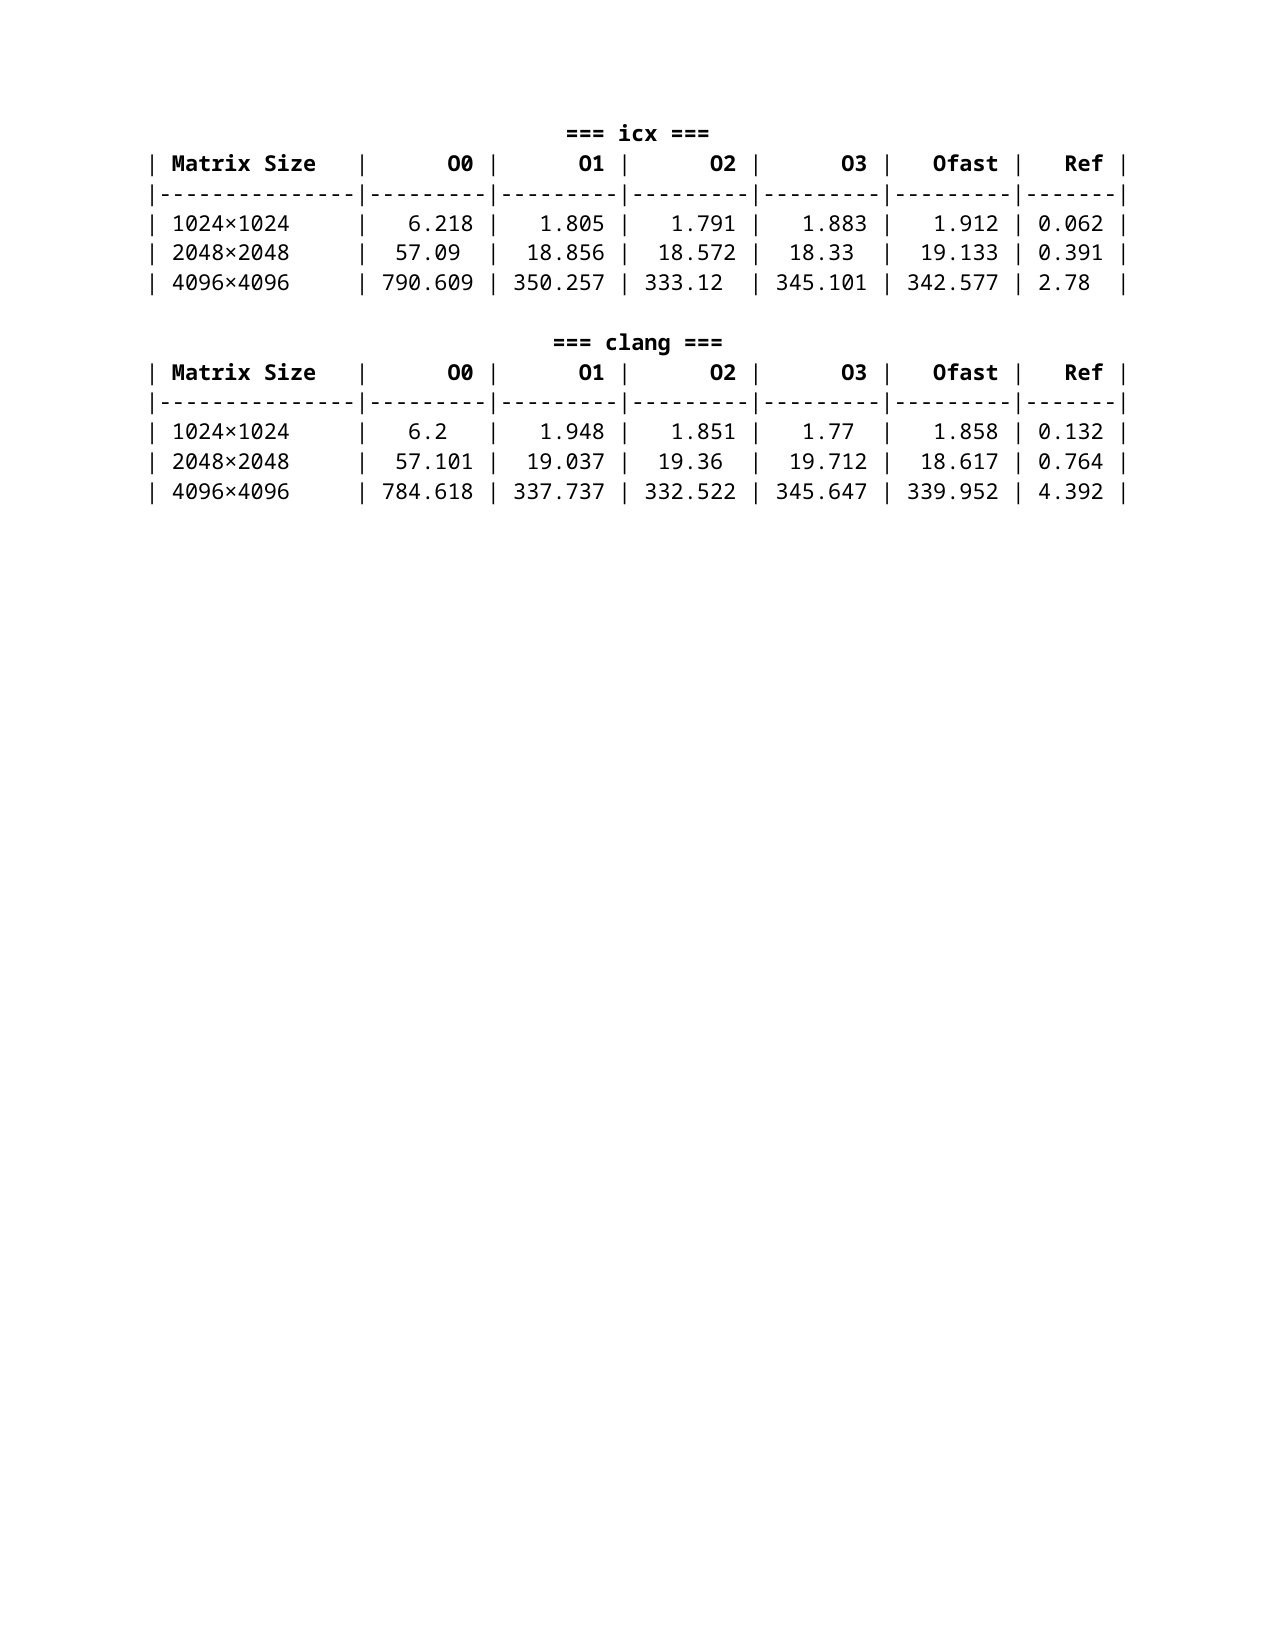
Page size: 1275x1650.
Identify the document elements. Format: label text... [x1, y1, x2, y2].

text | 2048×2048 | 57.101 | 19.037 | 19.36 | 19.712 | 18.617 | 0.764 | [118, 446, 1157, 476]
text |---------------|---------|---------|---------|---------|---------|-------| [118, 386, 1157, 416]
text | 4096×4096 | 790.609 | 350.257 | 333.12 | 345.101 | 342.577 | 2.78 | [118, 267, 1157, 297]
text | 1024×1024 | 6.218 | 1.805 | 1.791 | 1.883 | 1.912 | 0.062 | [118, 207, 1157, 237]
text === clang === [118, 327, 1157, 356]
text | Matrix Size | O0 | O1 | O2 | O3 | Ofast | Ref | [118, 148, 1157, 178]
text | 2048×2048 | 57.09 | 18.856 | 18.572 | 18.33 | 19.133 | 0.391 | [118, 237, 1157, 267]
text === icx === [118, 118, 1157, 148]
text | 4096×4096 | 784.618 | 337.737 | 332.522 | 345.647 | 339.952 | 4.392 | [118, 476, 1157, 505]
text | Matrix Size | O0 | O1 | O2 | O3 | Ofast | Ref | [118, 356, 1157, 386]
text |---------------|---------|---------|---------|---------|---------|-------| [118, 178, 1157, 207]
text | 1024×1024 | 6.2 | 1.948 | 1.851 | 1.77 | 1.858 | 0.132 | [118, 416, 1157, 446]
